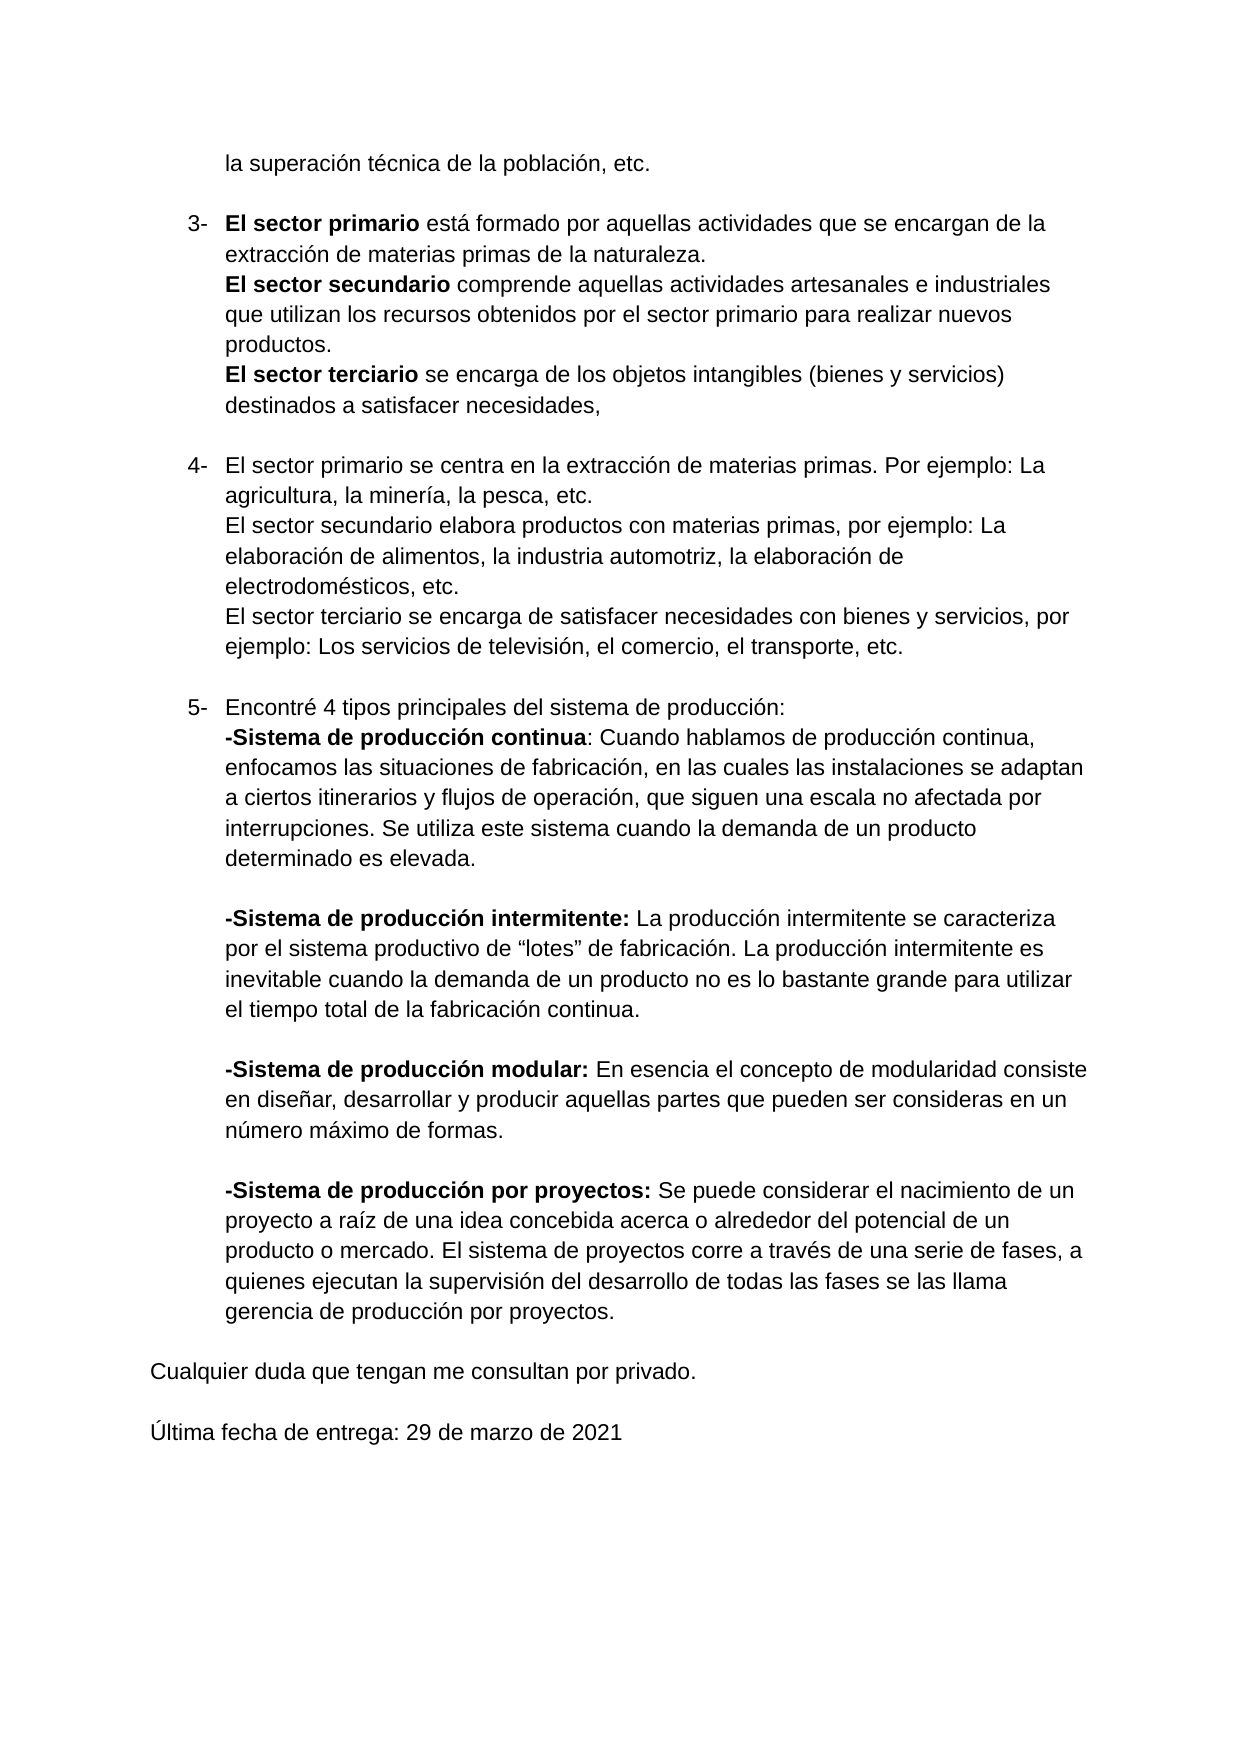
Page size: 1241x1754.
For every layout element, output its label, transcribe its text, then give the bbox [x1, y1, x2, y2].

list Encontré 4 tipos principales del sistema de producción: [187, 694, 1090, 720]
list -Sistema de producción continua: Cuando hablamos de producción continua, enfocamos las situaciones de fabricación, en las cuales las instalaciones se adaptan a ciertos itinerarios y flujos de operación, que siguen una escala no afectada por interrupciones. Se utiliza este sistema cuando la demanda de un producto determinado es elevada. [225, 724, 1090, 871]
list El sector primario está formado por aquellas actividades que se encargan de la extracción de materias primas de la naturaleza. El sector secundario comprende aquellas actividades artesanales e industriales que utilizan los recursos obtenidos por el sector primario para realizar nuevos productos. El sector terciario se encarga de los objetos intangibles (bienes y servicios) destinados a satisfacer necesidades, [187, 210, 1090, 448]
list -Sistema de producción intermitente: La producción intermitente se caracteriza por el sistema productivo de “lotes” de fabricación. La producción intermitente es inevitable cuando la demanda de un producto no es lo bastante grande para utilizar el tiempo total de la fabricación continua. -Sistema de producción modular: En esencia el concepto de modularidad consiste en diseñar, desarrollar y producir aquellas partes que pueden ser consideras en un número máximo de formas. -Sistema de producción por proyectos: Se puede considerar el nacimiento de un proyecto a raíz de una idea concebida acerca o alrededor del potencial de un producto o mercado. El sistema de proyectos corre a través de una serie de fases, a quienes ejecutan la supervisión del desarrollo de todas las fases se las llama gerencia de producción por proyectos. [225, 875, 1090, 1324]
text Última fecha de entrega: 29 de marzo de 2021 [150, 1419, 1090, 1445]
text El sector terciario se encarga de satisfacer necesidades con bienes y servicios, por ejemplo: Los servicios de televisión, el comercio, el transporte, etc. [225, 603, 1090, 690]
text Cualquier duda que tengan me consultan por privado. [150, 1358, 1090, 1385]
list El sector primario se centra en la extracción de materias primas. Por ejemplo: La agricultura, la minería, la pesca, etc. El sector secundario elabora productos con materias primas, por ejemplo: La elaboración de alimentos, la industria automotriz, la elaboración de electrodomésticos, etc. [187, 452, 1090, 599]
list la superación técnica de la población, etc. [187, 150, 1090, 207]
